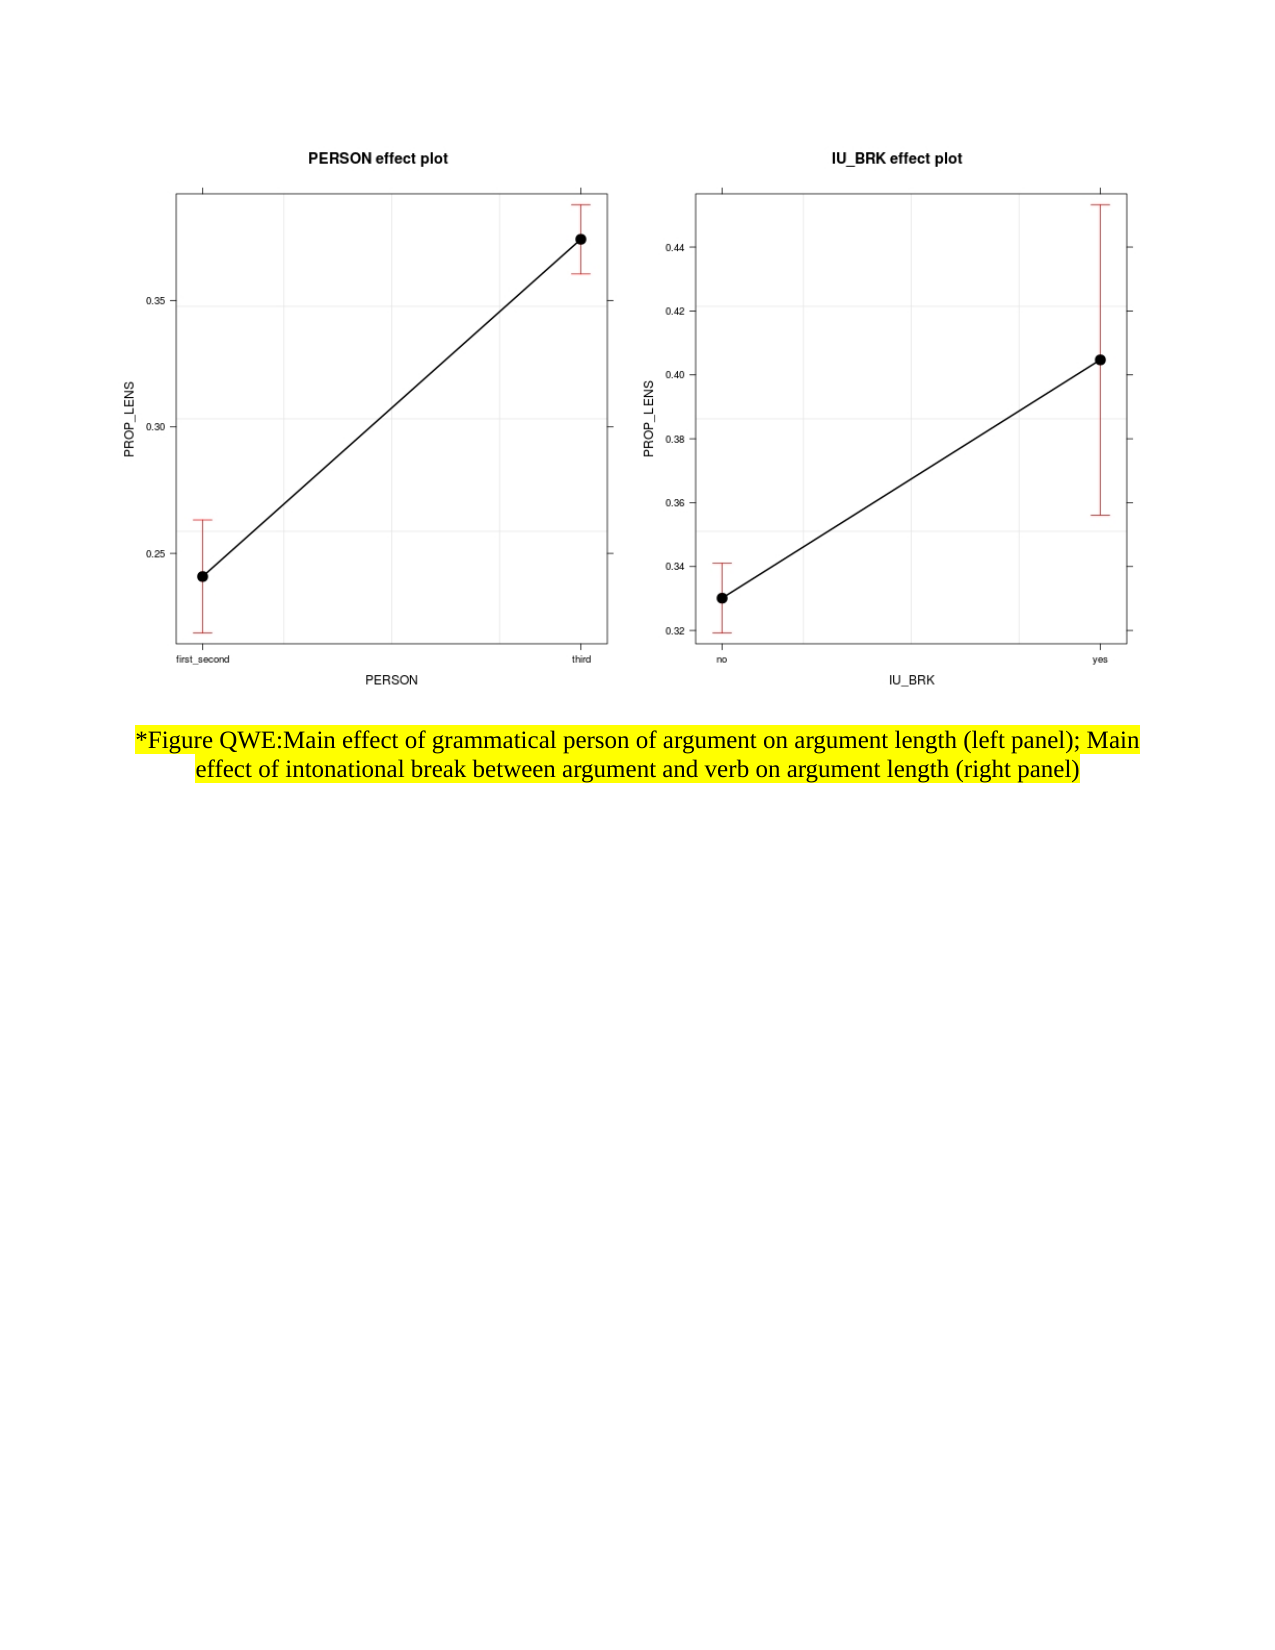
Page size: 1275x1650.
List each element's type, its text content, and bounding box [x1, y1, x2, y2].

text *Figure QWE:Main effect of grammatical person of argument on argument length (left panel); Main effect of intonational break between argument and verb on argument length (right panel) [118, 725, 1157, 783]
picture [118, 146, 1157, 697]
